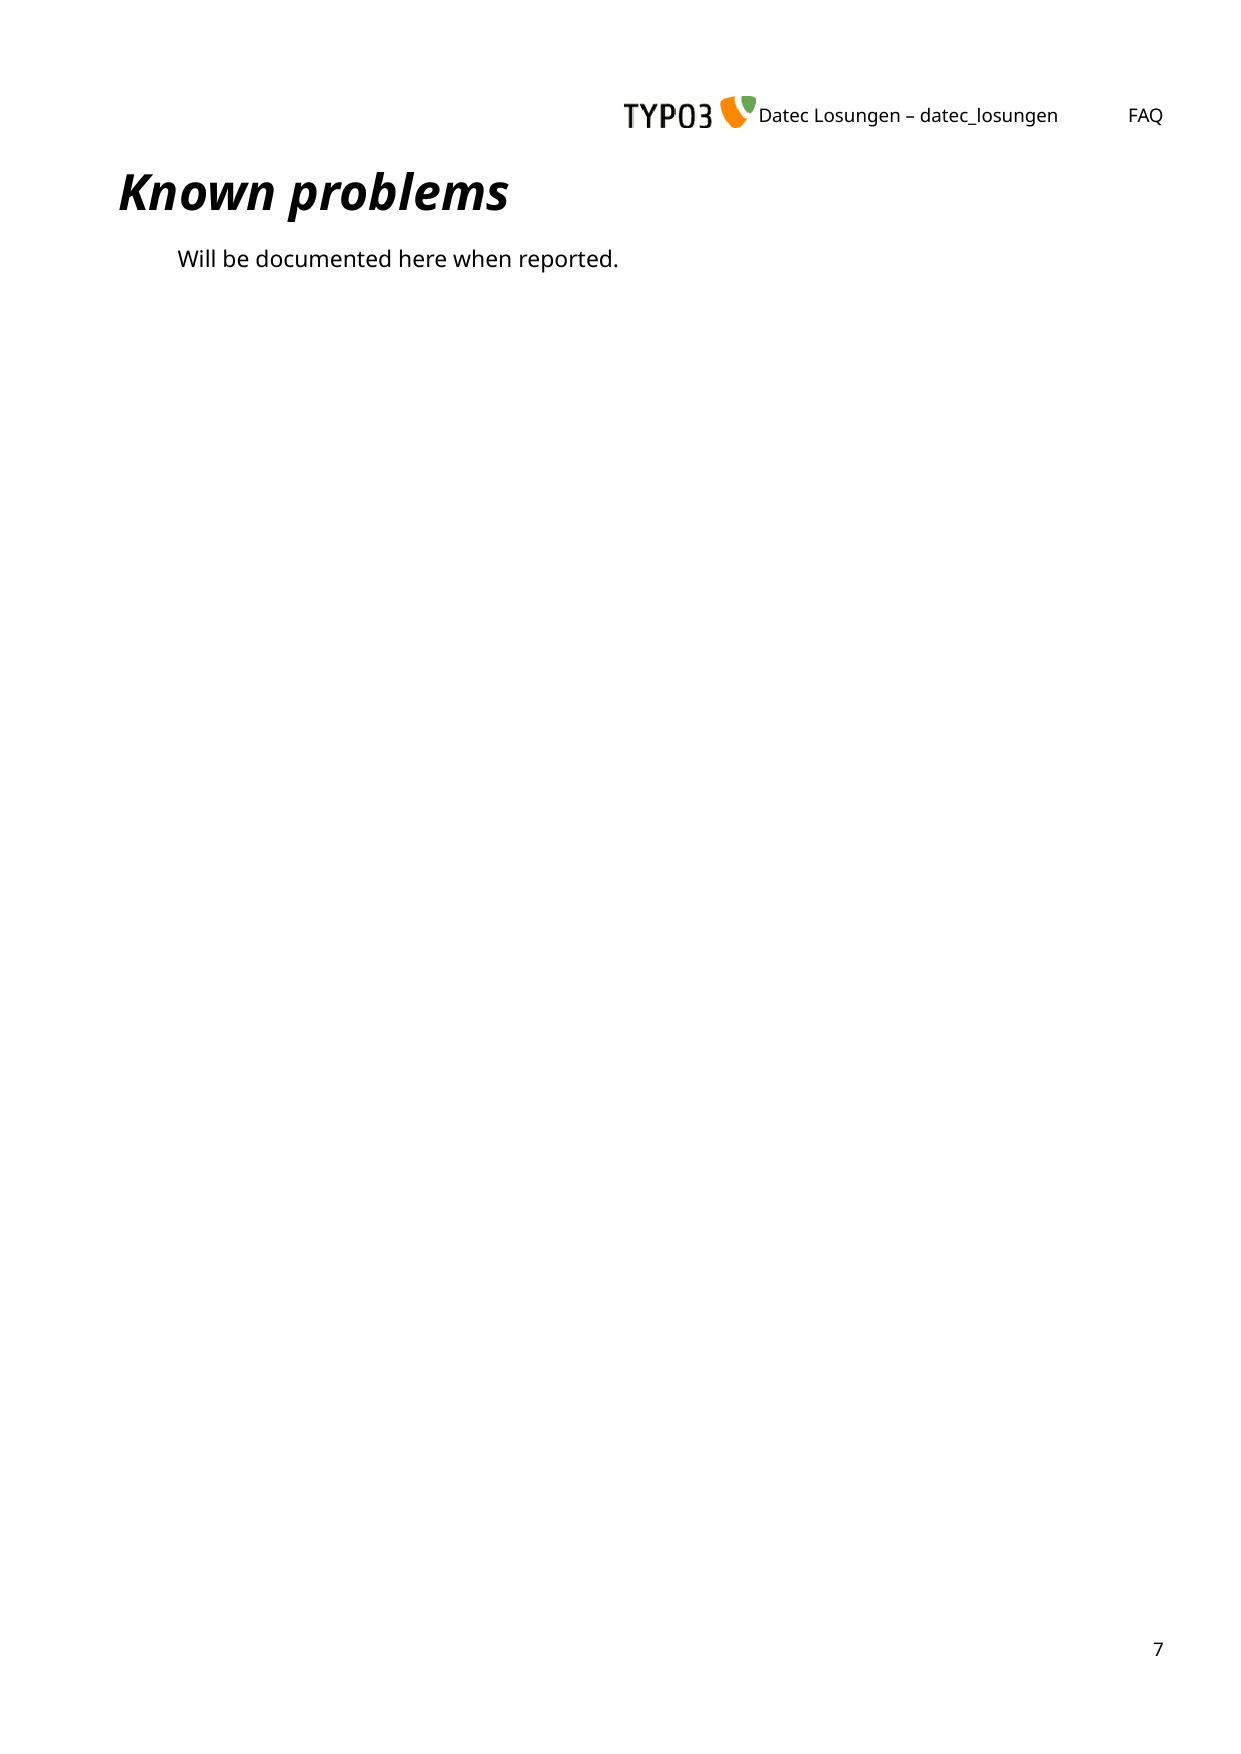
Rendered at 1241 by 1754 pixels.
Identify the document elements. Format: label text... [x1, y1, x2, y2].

text Will be documented here when reported. [177, 243, 1163, 274]
subtitle Known problems [118, 157, 1163, 225]
